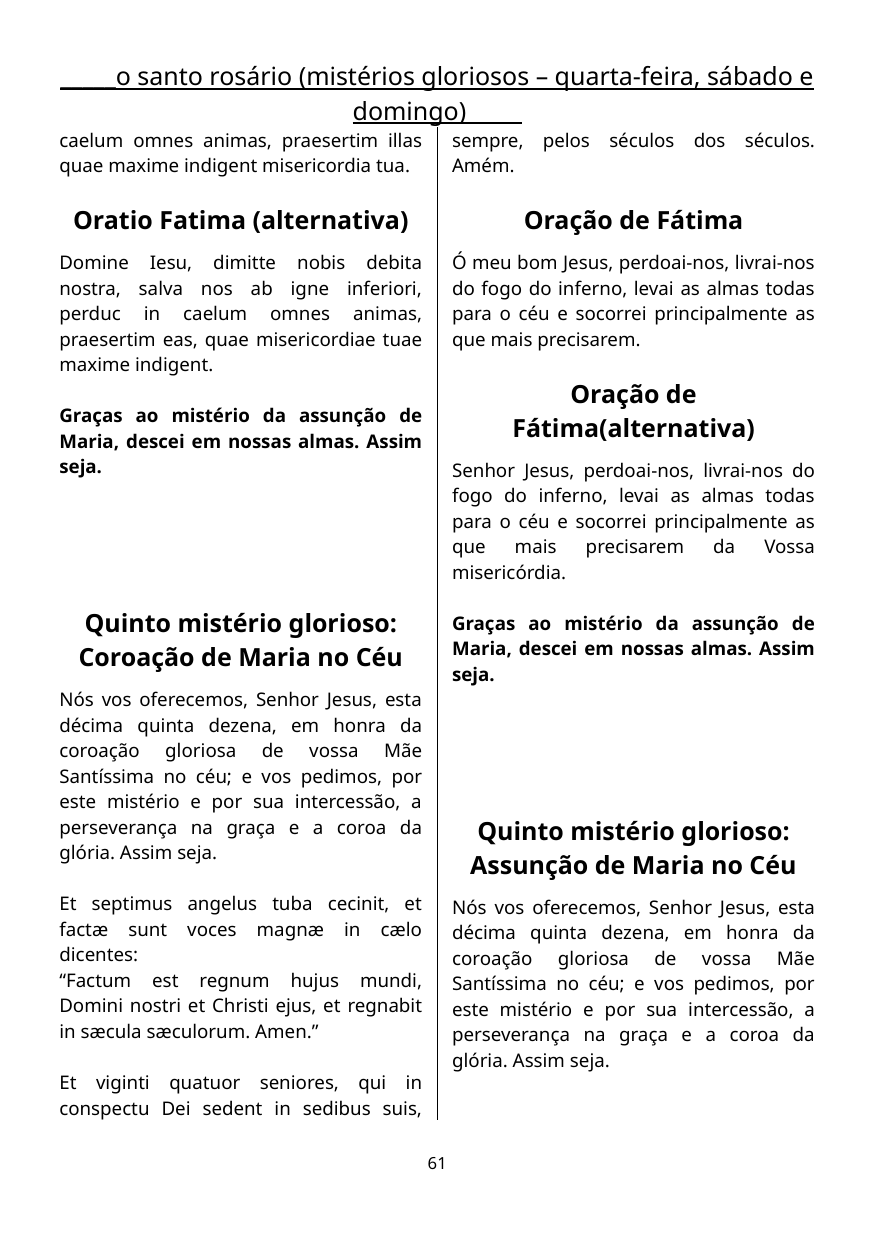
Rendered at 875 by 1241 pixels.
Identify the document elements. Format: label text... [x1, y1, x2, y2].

table_header sempre, pelos séculos dos séculos. Amém. Oração de Fátima Ó meu bom Jesus, perdoai-nos, livrai-nos do fogo do inferno, levai as almas todas para o céu e socorrei principalmente as que mais precisarem. Oração de Fátima(alternativa) Senhor Jesus, perdoai-nos, livrai-nos do fogo do inferno, levai as almas todas para o céu e socorrei principalmente as que mais precisarem da Vossa misericórdia. Graças ao mistério da assunção de Maria, descei em nossas almas. Assim seja. Quinto mistério glorioso: Assunção de Maria no Céu Nós vos oferecemos, Senhor Jesus, esta décima quinta dezena, em honra da coroação gloriosa de vossa Mãe Santíssima no céu; e vos pedimos, por este mistério e por sua intercessão, a perseverança na graça e a coroa da glória. Assim seja. [438, 127, 830, 1120]
table_header caelum omnes animas, praesertim illas quae maxime indigent misericordia tua. Oratio Fatima (alternativa) Domine Iesu, dimitte nobis debita nostra, salva nos ab igne inferiori, perduc in caelum omnes animas, praesertim eas, quae misericordiae tuae maxime indigent. Graças ao mistério da assunção de Maria, descei em nossas almas. Assim seja. Quinto mistério glorioso: Coroação de Maria no Céu Nós vos oferecemos, Senhor Jesus, esta décima quinta dezena, em honra da coroação gloriosa de vossa Mãe Santíssima no céu; e vos pedimos, por este mistério e por sua intercessão, a perseverança na graça e a coroa da glória. Assim seja. Et septimus angelus tuba cecinit, et factæ sunt voces magnæ in cælo dicentes: “Factum est regnum hujus mundi, Domini nostri et Christi ejus, et regnabit in sæcula sæculorum. Amen.” Et viginti quatuor seniores, qui in conspectu Dei sedent in sedibus suis, [44, 127, 437, 1120]
